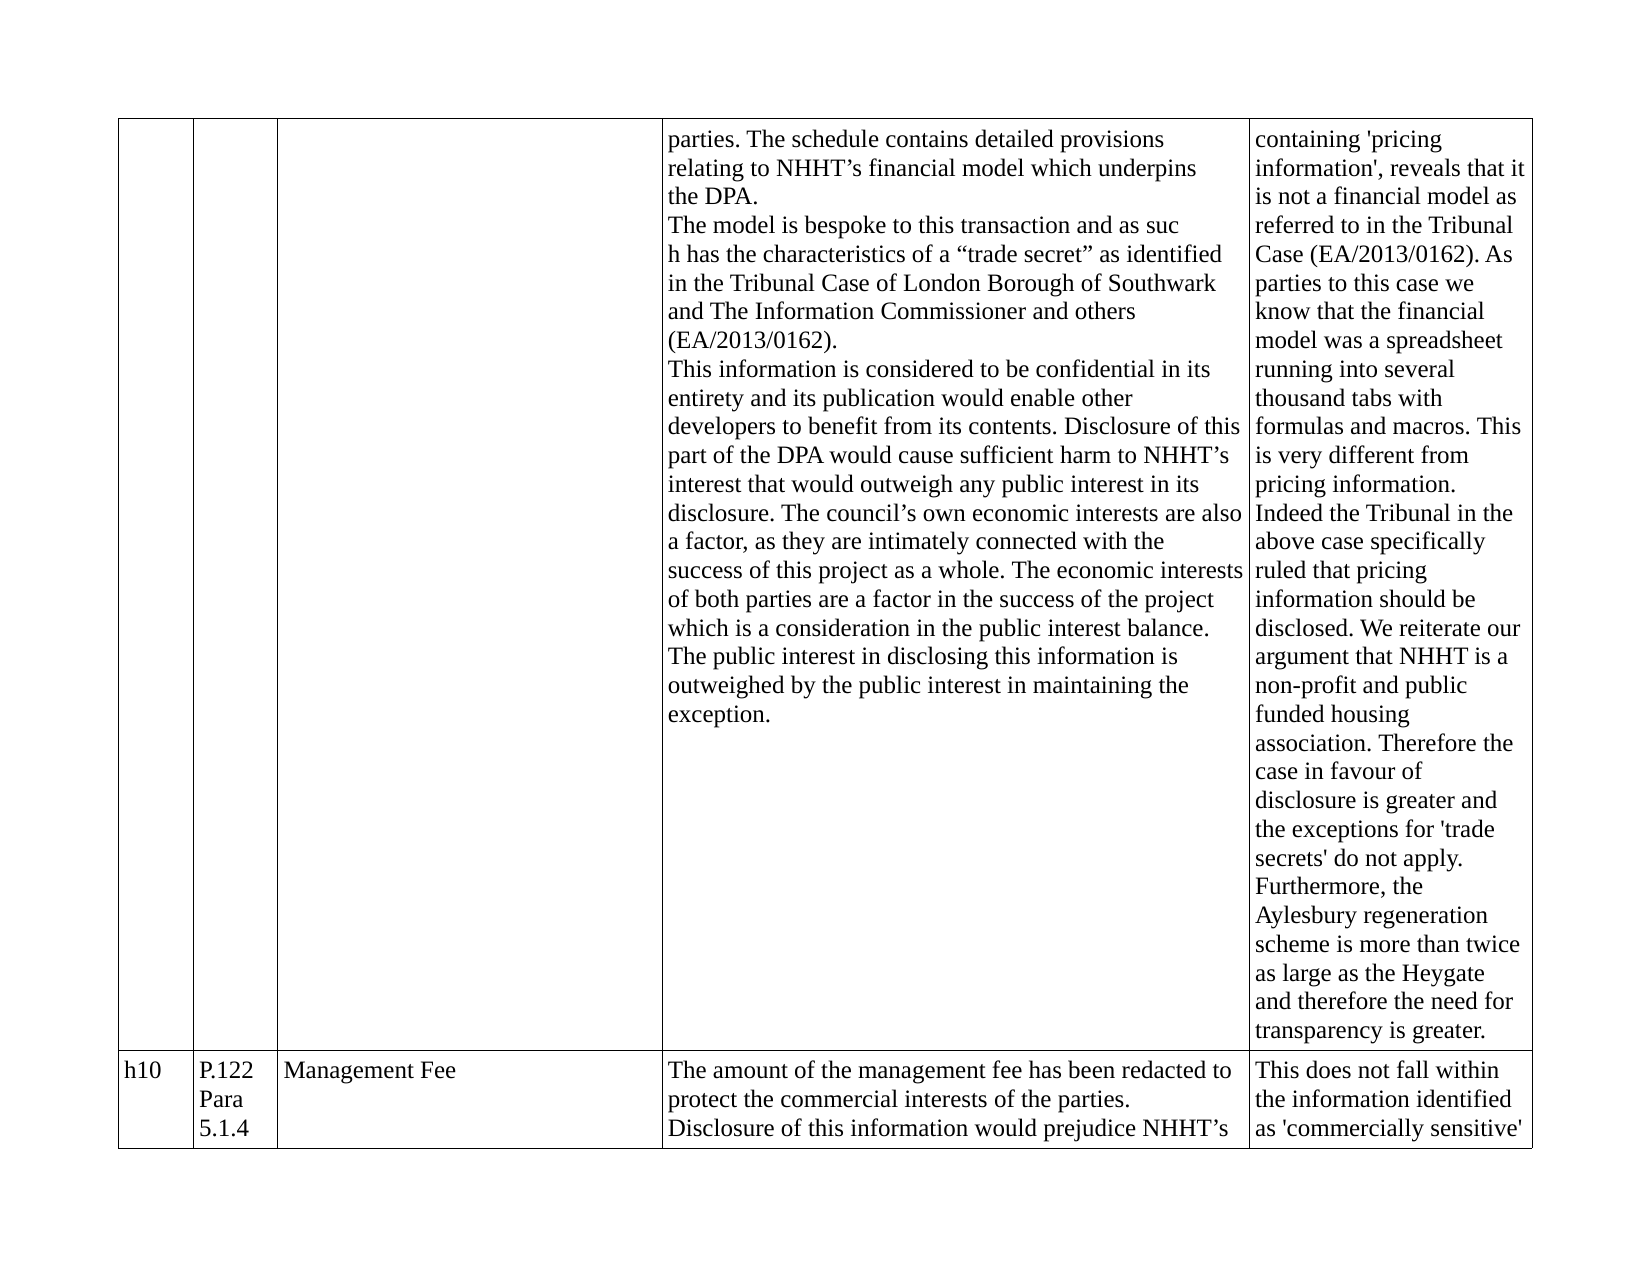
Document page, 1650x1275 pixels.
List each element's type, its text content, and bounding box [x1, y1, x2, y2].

table_cell This does not fall within the information identified as 'commercially sensitive' [1250, 1051, 1532, 1147]
table_cell [194, 119, 277, 1050]
table_cell Management Fee [278, 1051, 662, 1147]
table_cell [119, 119, 193, 1050]
table_cell parties. The schedule contains detailed provisions relating to NHHT’s financial model which underpins the DPA. The model is bespoke to this transaction and as suc h has the characteristics of a “trade secret” as identified in the Tribunal Case of London Borough of Southwark and The Information Commissioner and others (EA/2013/0162). This information is considered to be confidential in its entirety and its publication would enable other developers to benefit from its contents. Disclosure of this part of the DPA would cause sufficient harm to NHHT’s interest that would outweigh any public interest in its disclosure. The council’s own economic interests are also a factor, as they are intimately connected with the success of this project as a whole. The economic interests of both parties are a factor in the success of the project which is a consideration in the public interest balance. The public interest in disclosing this information is outweighed by the public interest in maintaining the exception. [663, 119, 1249, 1050]
table_cell P.122 Para 5.1.4 [194, 1051, 277, 1147]
table_cell The amount of the management fee has been redacted to protect the commercial interests of the parties. Disclosure of this information would prejudice NHHT’s [663, 1051, 1249, 1147]
table_cell [278, 119, 662, 1050]
table_cell containing 'pricing information', reveals that it is not a financial model as referred to in the Tribunal Case (EA/2013/0162). As parties to this case we know that the financial model was a spreadsheet running into several thousand tabs with formulas and macros. This is very different from pricing information. Indeed the Tribunal in the above case specifically ruled that pricing information should be disclosed. We reiterate our argument that NHHT is a non-profit and public funded housing association. Therefore the case in favour of disclosure is greater and the exceptions for 'trade secrets' do not apply. Furthermore, the Aylesbury regeneration scheme is more than twice as large as the Heygate and therefore the need for transparency is greater. [1250, 119, 1532, 1050]
table_cell h10 [119, 1051, 193, 1147]
